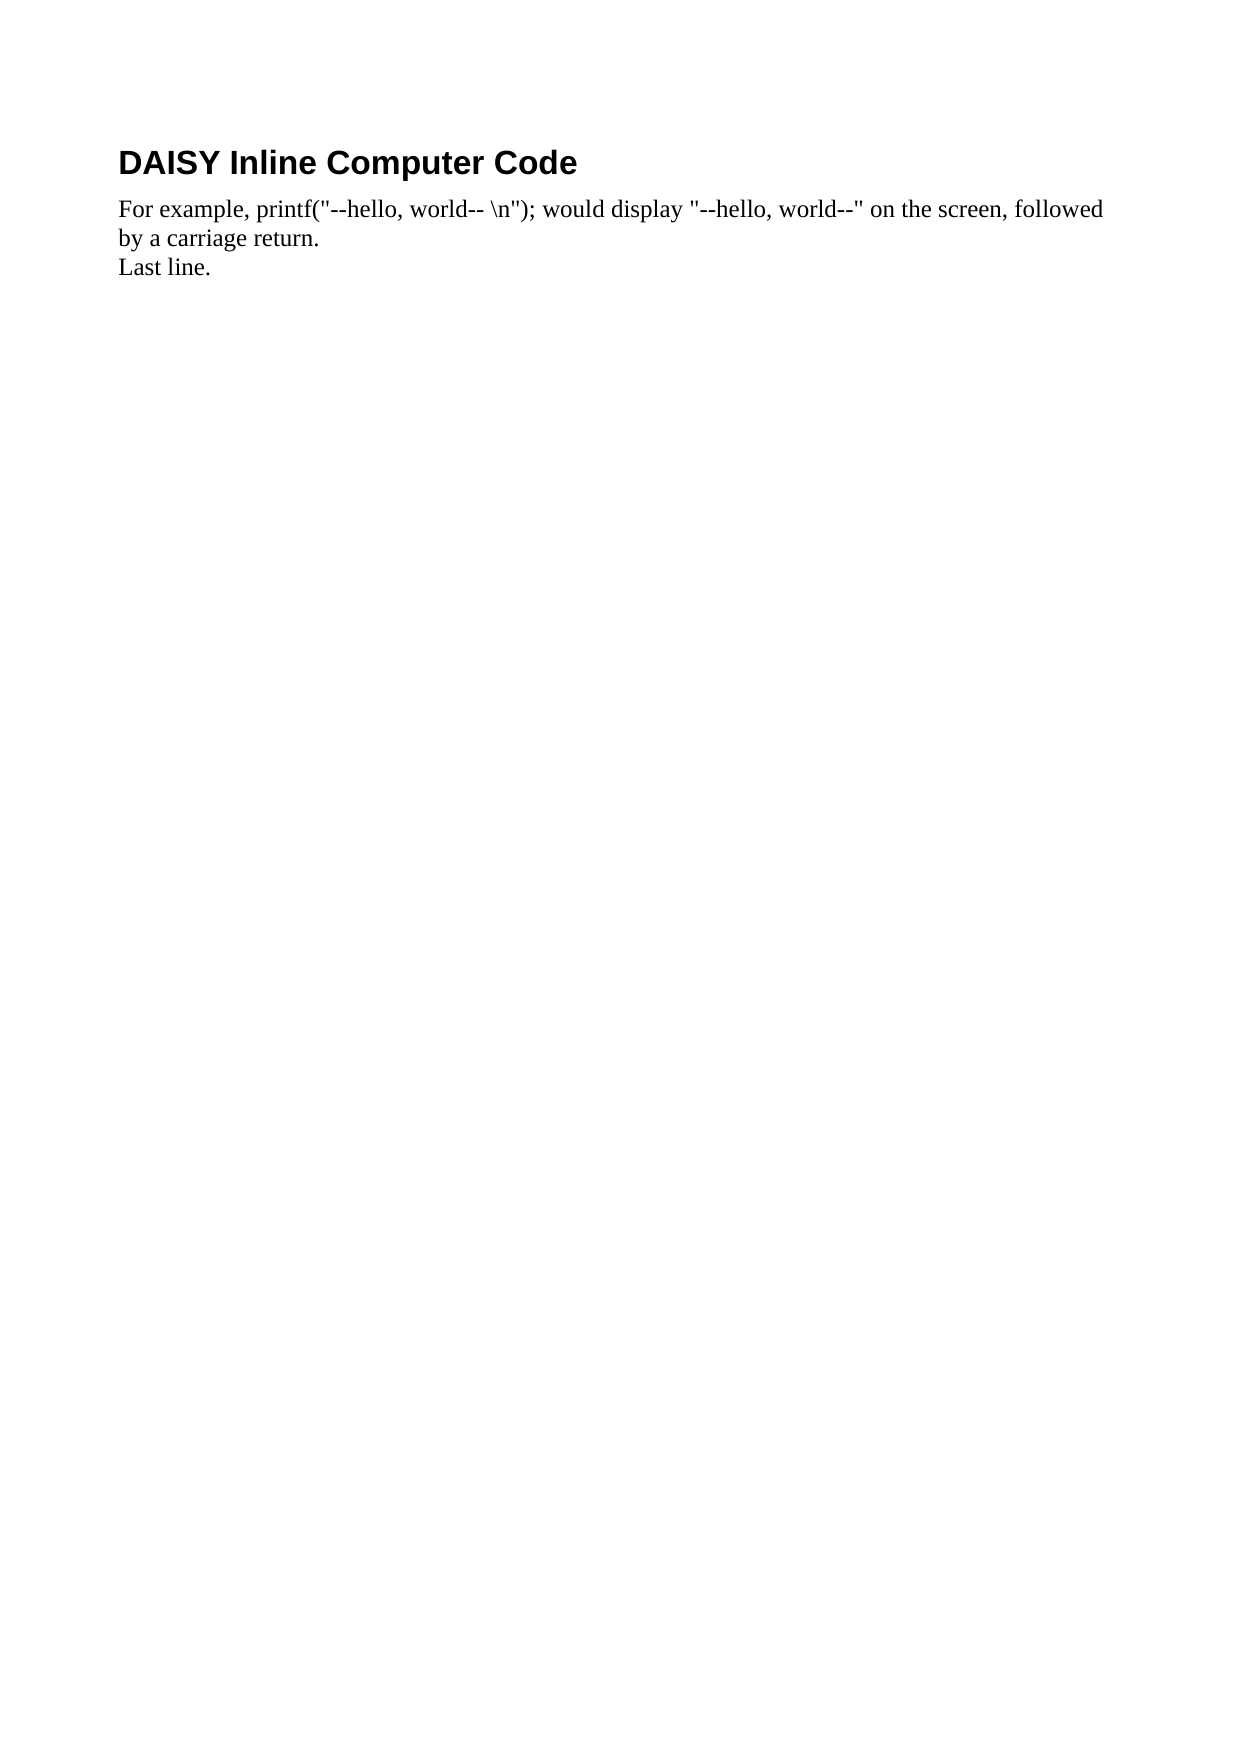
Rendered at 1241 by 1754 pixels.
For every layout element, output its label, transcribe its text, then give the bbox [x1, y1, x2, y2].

subtitle DAISY Inline Computer Code [118, 143, 1122, 182]
text Last line. [118, 252, 1122, 281]
text For example, printf("--hello, world-- \n"); would display "--hello, world--" on the screen, followed by a carriage return. [118, 194, 1122, 252]
